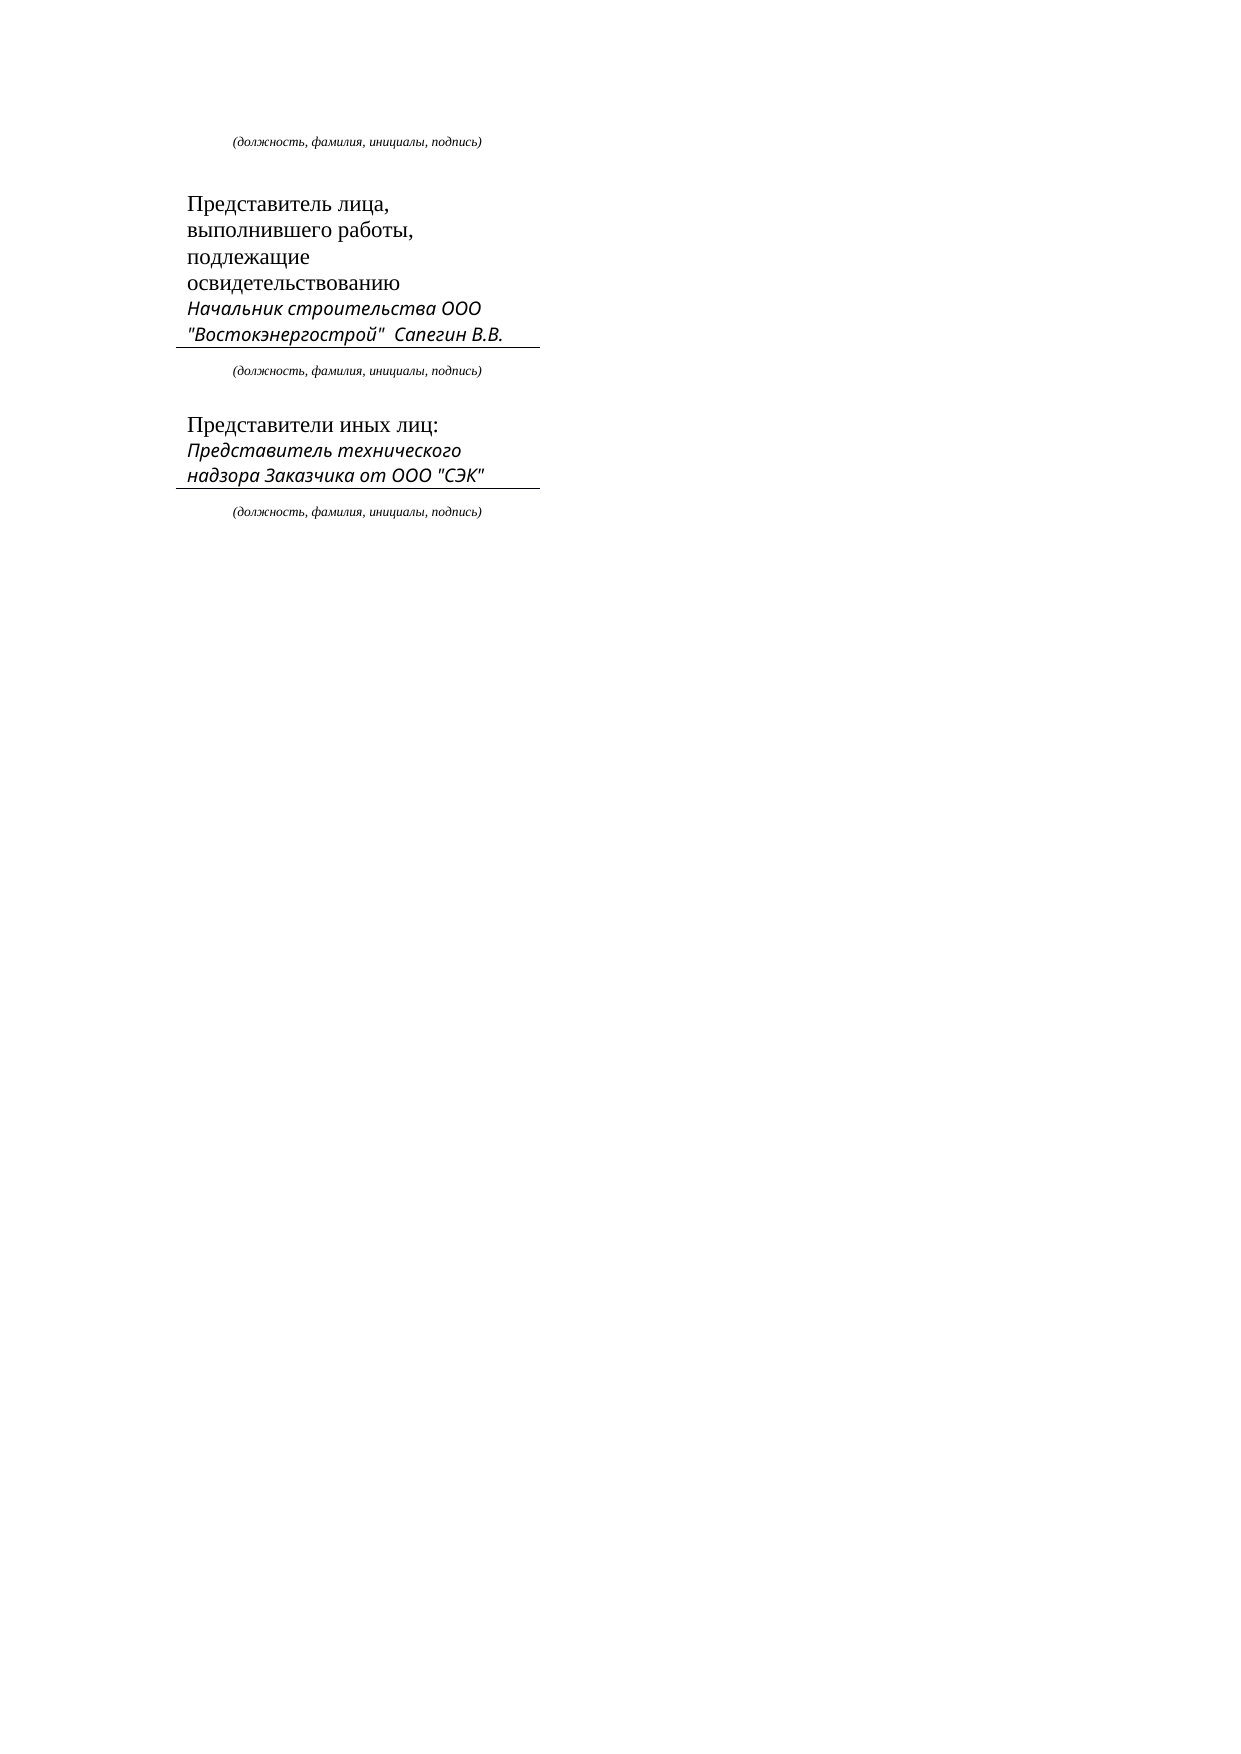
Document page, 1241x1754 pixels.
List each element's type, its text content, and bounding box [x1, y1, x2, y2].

table_cell (должность, фамилия, инициалы, подпись) [176, 489, 540, 534]
table_cell [504, 393, 540, 437]
table_cell [540, 347, 1161, 392]
table_cell Представитель технического надзора Заказчика от ООО "СЭК" [176, 437, 540, 488]
table_cell (должность, фамилия, инициалы, подпись) [176, 348, 540, 392]
table_cell Представитель лица, выполнившего работы, подлежащие освидетельствованию [176, 164, 540, 296]
table_cell Начальник строительства ООО "Востокэнергострой" Сапегин В.В. [176, 296, 540, 347]
table_cell [540, 296, 1161, 347]
table_cell [540, 437, 1161, 488]
table_cell [540, 164, 1161, 296]
table_cell Представители иных лиц: [176, 393, 504, 437]
table_cell [540, 488, 1161, 534]
table_cell [540, 393, 1161, 437]
table_cell [540, 118, 1161, 164]
table_cell (должность, фамилия, инициалы, подпись) [176, 118, 540, 164]
